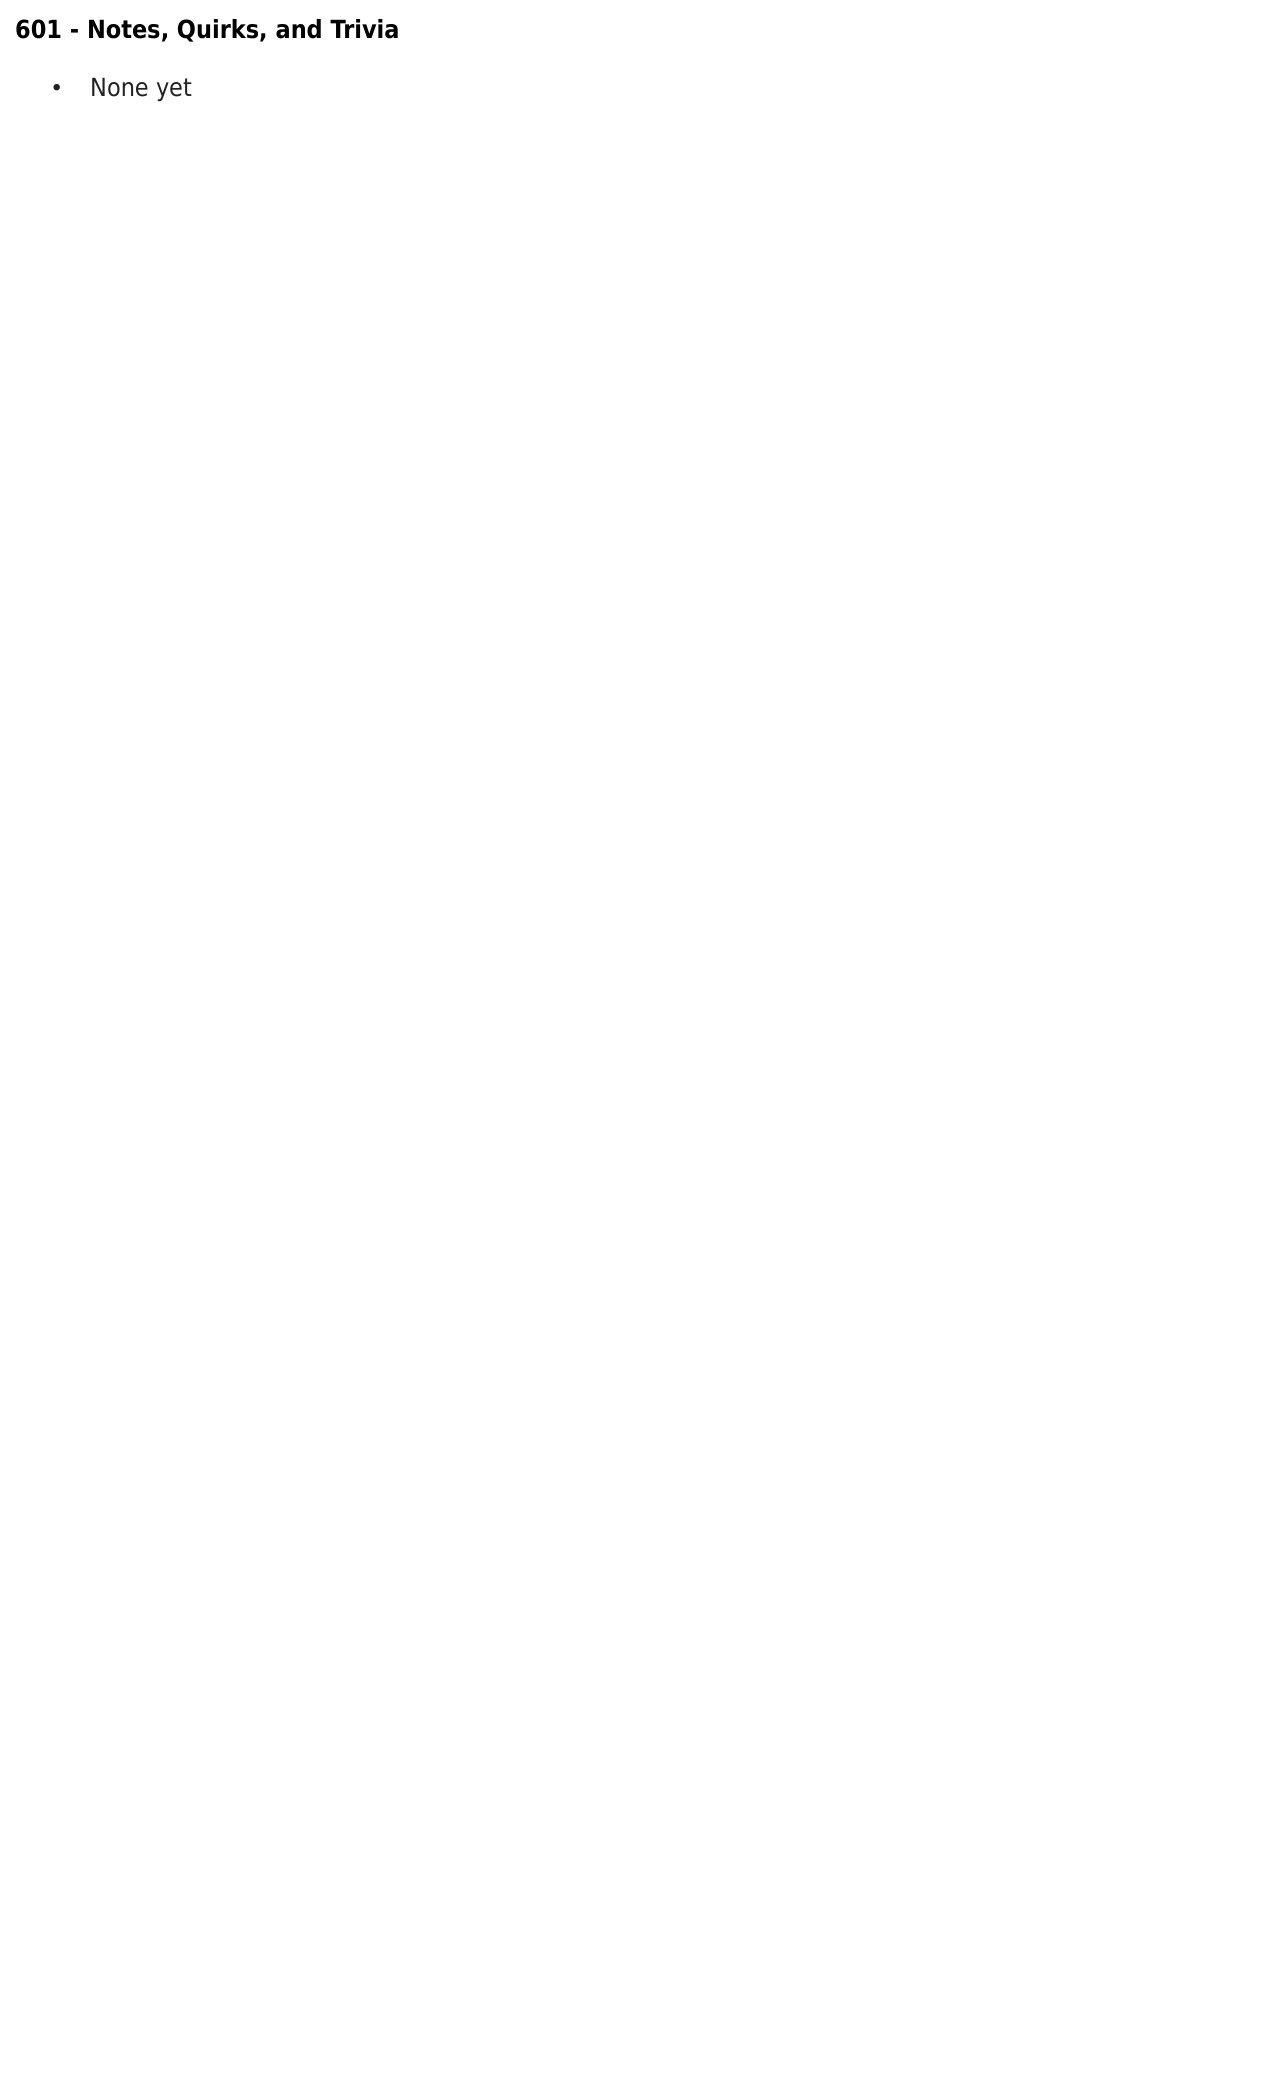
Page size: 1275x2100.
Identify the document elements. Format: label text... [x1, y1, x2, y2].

text 601 - Notes, Quirks, and Trivia [15, 15, 1260, 44]
list None yet [52, 73, 1260, 102]
